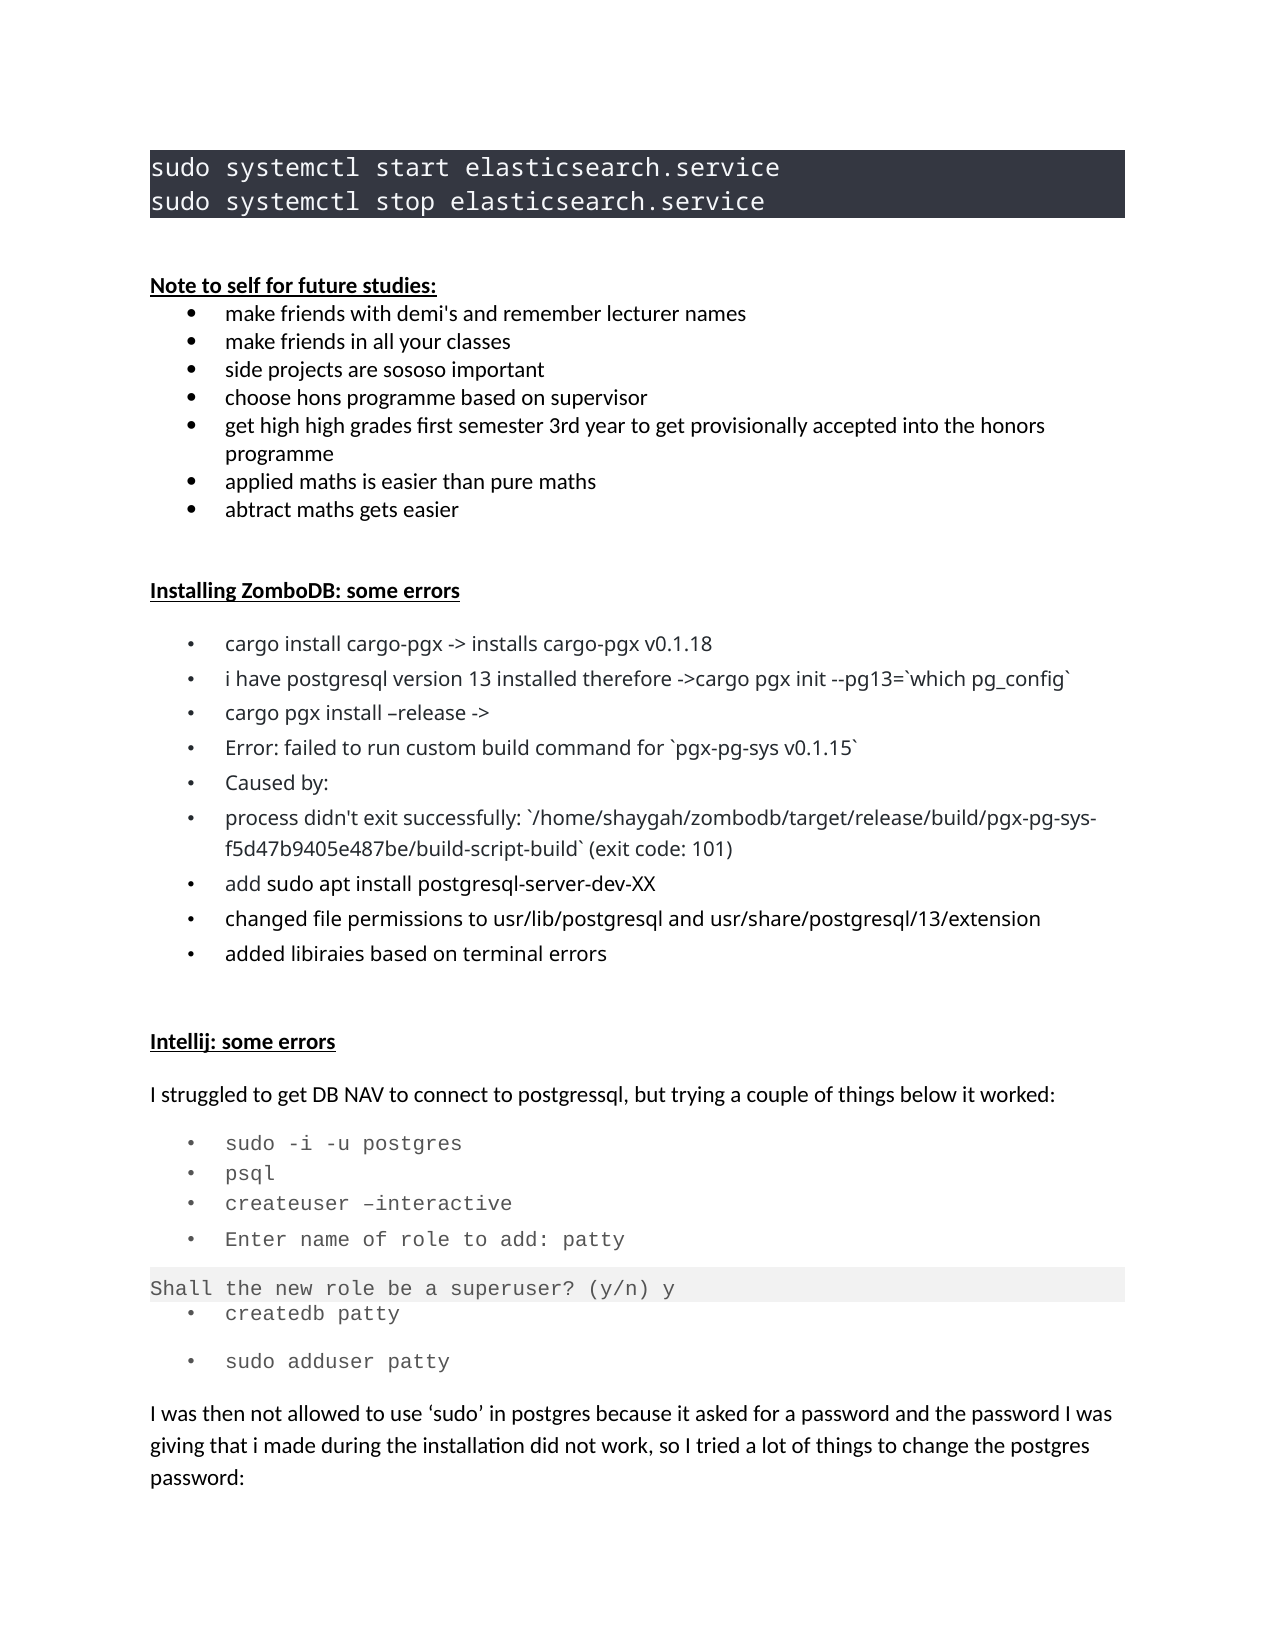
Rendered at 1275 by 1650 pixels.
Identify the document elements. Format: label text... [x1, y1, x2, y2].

list added libiraies based on terminal errors [187, 939, 1125, 967]
text Shall the new role be a superuser? (y/n) y [150, 1267, 1125, 1302]
list sudo adduser patty [187, 1351, 1125, 1375]
text Note to self for future studies: [150, 271, 1125, 299]
text sudo systemctl stop elasticsearch.service [150, 184, 1125, 218]
list get high high grades first semester 3rd year to get provisionally accepted into the honors programme [187, 411, 1125, 467]
list abtract maths gets easier [187, 495, 1125, 523]
list psql [187, 1163, 1125, 1187]
list changed file permissions to usr/lib/postgresql and usr/share/postgresql/13/extension [187, 905, 1125, 932]
list choose hons programme based on supervisor [187, 383, 1125, 411]
list sudo -i -u postgres [187, 1133, 1125, 1157]
list cargo install cargo-pgx -> installs cargo-pgx v0.1.18 [187, 629, 1125, 657]
list i have postgresql version 13 installed therefore ->cargo pgx init --pg13=`which pg_config` [187, 664, 1125, 692]
text Installing ZomboDB: some errors [150, 576, 1125, 604]
list Enter name of role to add: patty [187, 1229, 1125, 1253]
text I struggled to get DB NAV to connect to postgressql, but trying a couple of things below it worked: [150, 1080, 1125, 1108]
list make friends with demi's and remember lecturer names [187, 299, 1125, 327]
list make friends in all your classes [187, 327, 1125, 355]
text Intellij: some errors [150, 1027, 1125, 1055]
text sudo systemctl start elasticsearch.service [150, 150, 1125, 184]
list cargo pgx install –release -> [187, 699, 1125, 727]
list applied maths is easier than pure maths [187, 467, 1125, 495]
list side projects are sososo important [187, 355, 1125, 383]
text I was then not allowed to use ‘sudo’ in postgres because it asked for a password and the password I was giving that i made during the installation did not work, so I tried a lot of things to change the postgres password: [150, 1399, 1125, 1492]
list process didn't exit successfully: `/home/shaygah/zombodb/target/release/build/pgx-pg-sys-f5d47b9405e487be/build-script-build` (exit code: 101) [187, 803, 1125, 863]
list Error: failed to run custom build command for `pgx-pg-sys v0.1.15` [187, 734, 1125, 761]
list createdb patty [187, 1303, 1125, 1327]
list createuser –interactive [187, 1193, 1125, 1217]
list add sudo apt install postgresql-server-dev-XX [187, 870, 1125, 898]
list Caused by: [187, 768, 1125, 796]
